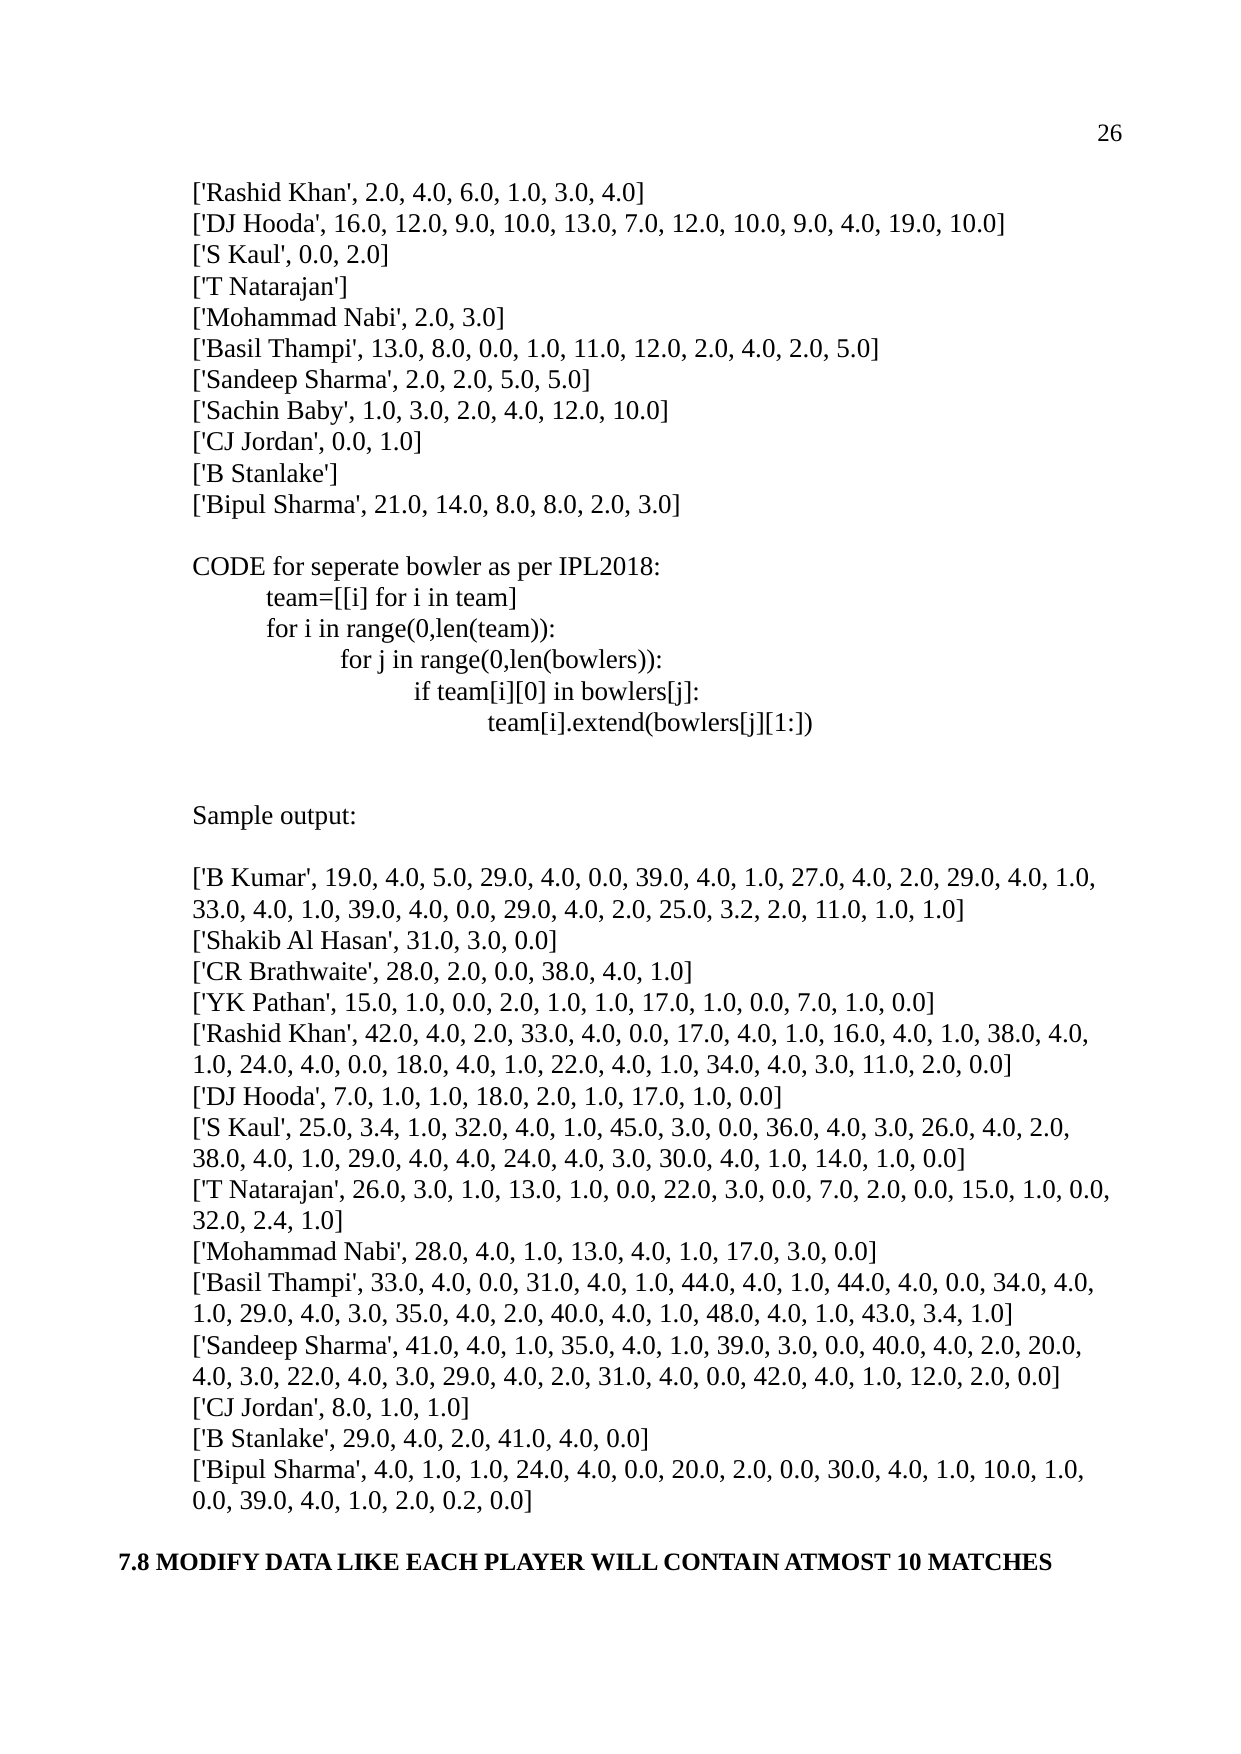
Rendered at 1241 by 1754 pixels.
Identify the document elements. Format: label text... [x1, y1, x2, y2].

text ['Basil Thampi', 33.0, 4.0, 0.0, 31.0, 4.0, 1.0, 44.0, 4.0, 1.0, 44.0, 4.0, 0.0, 34.0, 4.0, 1.0, 29.0, 4.0, 3.0, 35.0, 4.0, 2.0, 40.0, 4.0, 1.0, 48.0, 4.0, 1.0, 43.0, 3.4, 1.0] [118, 1266, 1122, 1329]
text ['Bipul Sharma', 4.0, 1.0, 1.0, 24.0, 4.0, 0.0, 20.0, 2.0, 0.0, 30.0, 4.0, 1.0, 10.0, 1.0, 0.0, 39.0, 4.0, 1.0, 2.0, 0.2, 0.0] [118, 1453, 1122, 1516]
text ['CJ Jordan', 0.0, 1.0] [118, 426, 1122, 457]
text CODE for seperate bowler as per IPL2018: [118, 550, 1122, 581]
text ['Basil Thampi', 13.0, 8.0, 0.0, 1.0, 11.0, 12.0, 2.0, 4.0, 2.0, 5.0] [118, 332, 1122, 363]
text team=[[i] for i in team] [118, 581, 1122, 612]
text ['CR Brathwaite', 28.0, 2.0, 0.0, 38.0, 4.0, 1.0] [118, 955, 1122, 986]
text team[i].extend(bowlers[j][1:]) [118, 706, 1122, 737]
text ['T Natarajan'] [118, 270, 1122, 301]
text ['B Stanlake', 29.0, 4.0, 2.0, 41.0, 4.0, 0.0] [118, 1422, 1122, 1453]
text ['B Kumar', 19.0, 4.0, 5.0, 29.0, 4.0, 0.0, 39.0, 4.0, 1.0, 27.0, 4.0, 2.0, 29.0, 4.0, 1.0, 33.0, 4.0, 1.0, 39.0, 4.0, 0.0, 29.0, 4.0, 2.0, 25.0, 3.2, 2.0, 11.0, 1.0, 1.0] [118, 862, 1122, 924]
text ['Mohammad Nabi', 2.0, 3.0] [118, 301, 1122, 332]
text for i in range(0,len(team)): [118, 612, 1122, 643]
text ['Bipul Sharma', 21.0, 14.0, 8.0, 8.0, 2.0, 3.0] [118, 488, 1122, 519]
text ['T Natarajan', 26.0, 3.0, 1.0, 13.0, 1.0, 0.0, 22.0, 3.0, 0.0, 7.0, 2.0, 0.0, 15.0, 1.0, 0.0, 32.0, 2.4, 1.0] [118, 1173, 1122, 1235]
text ['Sandeep Sharma', 41.0, 4.0, 1.0, 35.0, 4.0, 1.0, 39.0, 3.0, 0.0, 40.0, 4.0, 2.0, 20.0, 4.0, 3.0, 22.0, 4.0, 3.0, 29.0, 4.0, 2.0, 31.0, 4.0, 0.0, 42.0, 4.0, 1.0, 12.0, 2.0, 0.0] [118, 1329, 1122, 1391]
text ['DJ Hooda', 7.0, 1.0, 1.0, 18.0, 2.0, 1.0, 17.0, 1.0, 0.0] [118, 1079, 1122, 1111]
text ['B Stanlake'] [118, 457, 1122, 488]
text ['S Kaul', 25.0, 3.4, 1.0, 32.0, 4.0, 1.0, 45.0, 3.0, 0.0, 36.0, 4.0, 3.0, 26.0, 4.0, 2.0, 38.0, 4.0, 1.0, 29.0, 4.0, 4.0, 24.0, 4.0, 3.0, 30.0, 4.0, 1.0, 14.0, 1.0, 0.0] [118, 1111, 1122, 1173]
text ['YK Pathan', 15.0, 1.0, 0.0, 2.0, 1.0, 1.0, 17.0, 1.0, 0.0, 7.0, 1.0, 0.0] [118, 986, 1122, 1017]
text ['CJ Jordan', 8.0, 1.0, 1.0] [118, 1391, 1122, 1422]
text 7.8 MODIFY DATA LIKE EACH PLAYER WILL CONTAIN ATMOST 10 MATCHES [118, 1547, 1122, 1576]
text for j in range(0,len(bowlers)): [118, 643, 1122, 675]
text ['Mohammad Nabi', 28.0, 4.0, 1.0, 13.0, 4.0, 1.0, 17.0, 3.0, 0.0] [118, 1235, 1122, 1266]
text ['Rashid Khan', 42.0, 4.0, 2.0, 33.0, 4.0, 0.0, 17.0, 4.0, 1.0, 16.0, 4.0, 1.0, 38.0, 4.0, 1.0, 24.0, 4.0, 0.0, 18.0, 4.0, 1.0, 22.0, 4.0, 1.0, 34.0, 4.0, 3.0, 11.0, 2.0, 0.0] [118, 1017, 1122, 1079]
text Sample output: [118, 799, 1122, 830]
text if team[i][0] in bowlers[j]: [118, 675, 1122, 706]
text ['Sandeep Sharma', 2.0, 2.0, 5.0, 5.0] [118, 363, 1122, 394]
text ['Rashid Khan', 2.0, 4.0, 6.0, 1.0, 3.0, 4.0] [118, 176, 1122, 207]
text ['Sachin Baby', 1.0, 3.0, 2.0, 4.0, 12.0, 10.0] [118, 394, 1122, 426]
text ['S Kaul', 0.0, 2.0] [118, 239, 1122, 270]
text ['DJ Hooda', 16.0, 12.0, 9.0, 10.0, 13.0, 7.0, 12.0, 10.0, 9.0, 4.0, 19.0, 10.0] [118, 207, 1122, 239]
text ['Shakib Al Hasan', 31.0, 3.0, 0.0] [118, 924, 1122, 955]
